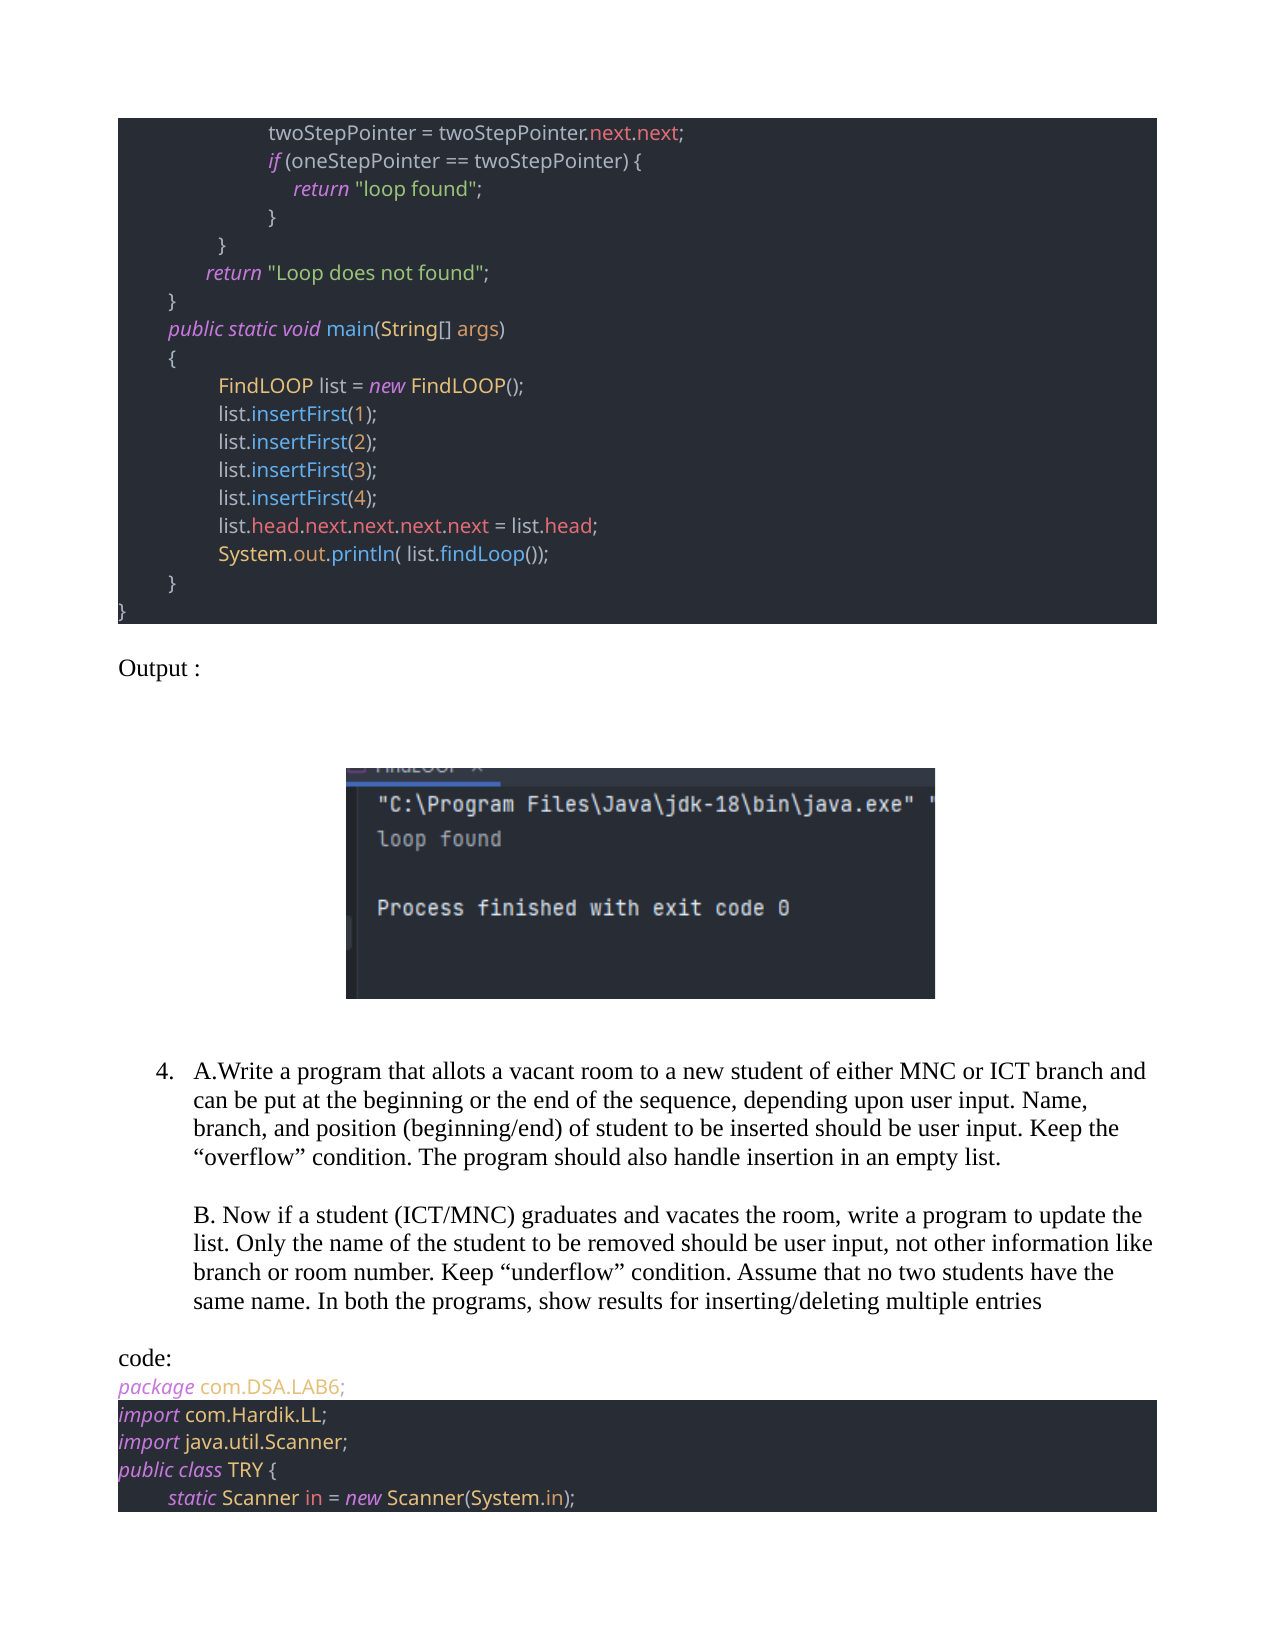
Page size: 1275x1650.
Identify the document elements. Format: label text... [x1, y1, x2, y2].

text } [118, 287, 1157, 315]
text import com.Hardik.LL; [118, 1400, 1157, 1428]
text package com.DSA.LAB6; [118, 1372, 1157, 1400]
text Output : [118, 653, 1157, 682]
text { [118, 343, 1157, 371]
text FindLOOP list = new FindLOOP(); [118, 371, 1157, 399]
text } [118, 596, 1157, 624]
list A.Write a program that allots a vacant room to a new student of either MNC or ICT branch and can be put at the beginning or the end of the sequence, depending upon user input. Name, branch, and position (beginning/end) of student to be inserted should be user input. Keep the “overflow” condition. The program should also handle insertion in an empty list. [156, 1056, 1157, 1171]
text list.insertFirst(1); [118, 399, 1157, 427]
text } [118, 202, 1157, 231]
text return "Loop does not found"; [118, 259, 1157, 287]
text public static void main(String[] args) [118, 315, 1157, 343]
list B. Now if a student (ICT/MNC) graduates and vacates the room, write a program to update the list. Only the name of the student to be removed should be user input, not other information like branch or room number. Keep “underflow” condition. Assume that no two students have the same name. In both the programs, show results for inserting/deleting multiple entries [156, 1200, 1157, 1315]
text list.insertFirst(3); [118, 456, 1157, 484]
text list.insertFirst(2); [118, 427, 1157, 456]
text } [118, 231, 1157, 259]
text } [118, 568, 1157, 596]
text static Scanner in = new Scanner(System.in); [118, 1483, 1157, 1512]
text list.insertFirst(4); [118, 484, 1157, 512]
text public class TRY { [118, 1456, 1157, 1483]
text list.head.next.next.next.next = list.head; [118, 512, 1157, 540]
text return "loop found"; [118, 174, 1157, 202]
text if (oneStepPointer == twoStepPointer) { [118, 146, 1157, 174]
text code: [118, 1343, 1157, 1372]
text import java.util.Scanner; [118, 1428, 1157, 1456]
text twoStepPointer = twoStepPointer.next.next; [118, 118, 1157, 146]
text System.out.println( list.findLoop()); [118, 540, 1157, 568]
picture [346, 768, 936, 999]
